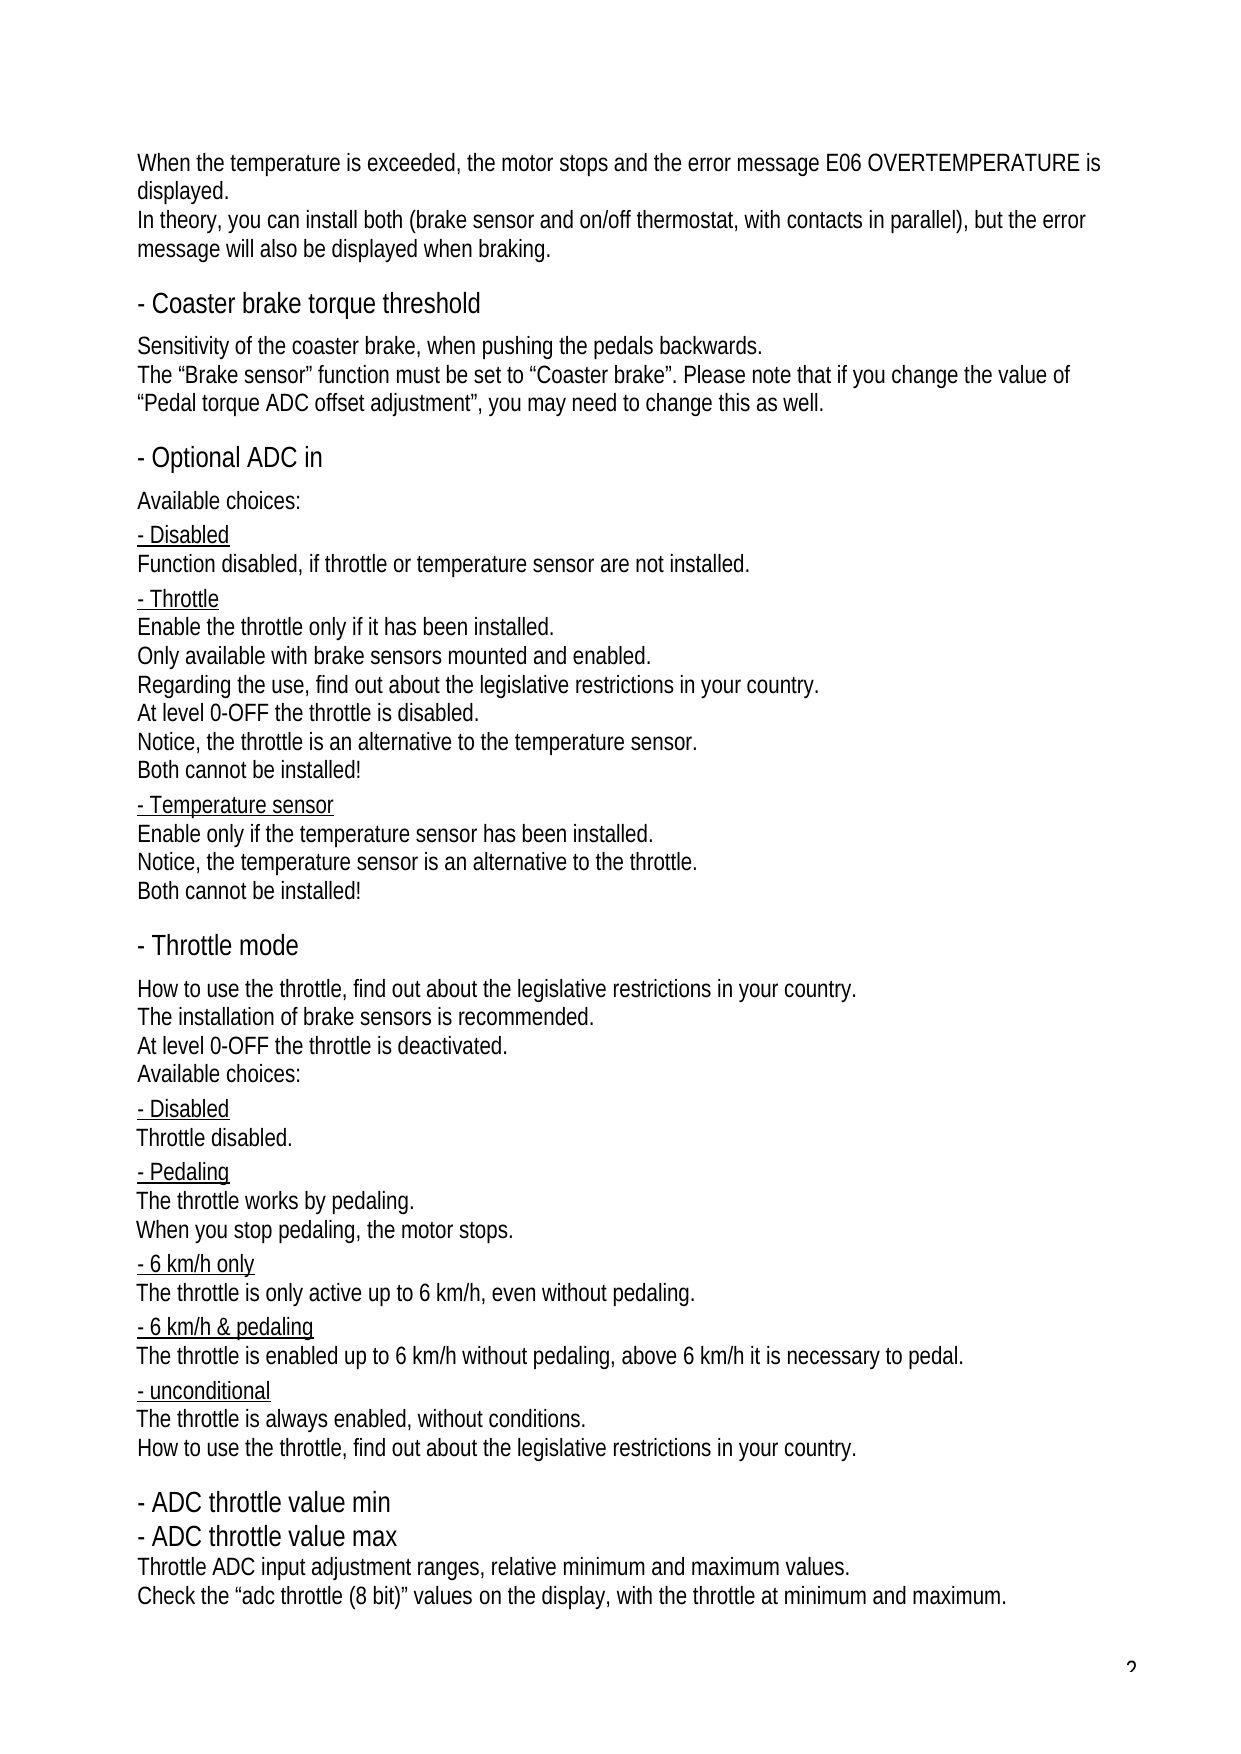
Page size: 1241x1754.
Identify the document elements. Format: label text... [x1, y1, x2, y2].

text - 6 km/h only [137, 1249, 1122, 1278]
text Check the “adc throttle (8 bit)” values ​​on the display, with the throttle at minimum and maximum. [137, 1581, 1122, 1609]
text Available choices: [137, 486, 1122, 514]
text When the temperature is exceeded, the motor stops and the error message E06 OVERTEMPERATURE is displayed. [137, 148, 1122, 205]
text - ADC throttle value max [137, 1519, 1122, 1552]
text Enable the throttle only if it has been installed. [137, 612, 1122, 641]
text In theory, you can install both (brake sensor and on/off thermostat, with contacts in parallel), but the error message will also be displayed when braking. [137, 205, 1122, 262]
text Enable only if the temperature sensor has been installed. [137, 819, 1122, 847]
text Only available with brake sensors mounted and enabled. [137, 641, 1122, 669]
text At level 0-OFF the throttle is disabled. [137, 698, 1122, 727]
text - 6 km/h & pedaling [137, 1312, 1122, 1341]
text The throttle is always enabled, without conditions. [136, 1404, 1122, 1433]
text - Throttle [137, 584, 1122, 612]
text Notice, the throttle is an alternative to the temperature sensor. [137, 727, 1122, 756]
text - Throttle mode [137, 928, 1122, 962]
text The throttle works by pedaling. [136, 1186, 1122, 1214]
text - Disabled [137, 1094, 1122, 1123]
text The throttle is only active up to 6 km/h, even without pedaling. [136, 1278, 1122, 1306]
text Throttle disabled. [136, 1123, 1122, 1151]
text How to use the throttle, find out about the legislative restrictions in your country. [137, 1433, 1122, 1462]
text Available choices: [137, 1059, 1122, 1088]
text - ADC throttle value min [137, 1485, 1122, 1519]
text At level 0-OFF the throttle is deactivated. [137, 1031, 1122, 1059]
text Both cannot be installed! [137, 756, 1122, 784]
text - Optional ADC in [137, 441, 1122, 474]
text The throttle is enabled up to 6 km/h without pedaling, above 6 km/h it is necessary to pedal. [136, 1341, 1122, 1370]
text The installation of brake sensors is recommended. [137, 1002, 1122, 1031]
text - Pedaling [137, 1157, 1122, 1186]
text When you stop pedaling, the motor stops. [136, 1214, 1122, 1243]
text Function disabled, if throttle or temperature sensor are not installed. [137, 549, 1122, 578]
text How to use the throttle, find out about the legislative restrictions in your country. [137, 973, 1122, 1002]
text - Disabled [137, 520, 1122, 549]
text - unconditional [137, 1376, 1122, 1404]
text Both cannot be installed! [137, 876, 1122, 905]
text Throttle ADC input adjustment ranges, relative minimum and maximum values. [137, 1552, 1122, 1581]
text Sensitivity of the coaster brake, when pushing the pedals backwards. [137, 331, 1122, 360]
text Notice, the temperature sensor is an alternative to the throttle. [137, 847, 1122, 876]
text The “Brake sensor” function must be set to “Coaster brake”. Please note that if you change the value of “Pedal torque ADC offset adjustment”, you may need to change this as well. [137, 360, 1122, 417]
text - Coaster brake torque threshold [137, 286, 1122, 319]
text - Temperature sensor [137, 790, 1122, 819]
text Regarding the use, find out about the legislative restrictions in your country. [137, 669, 1122, 698]
